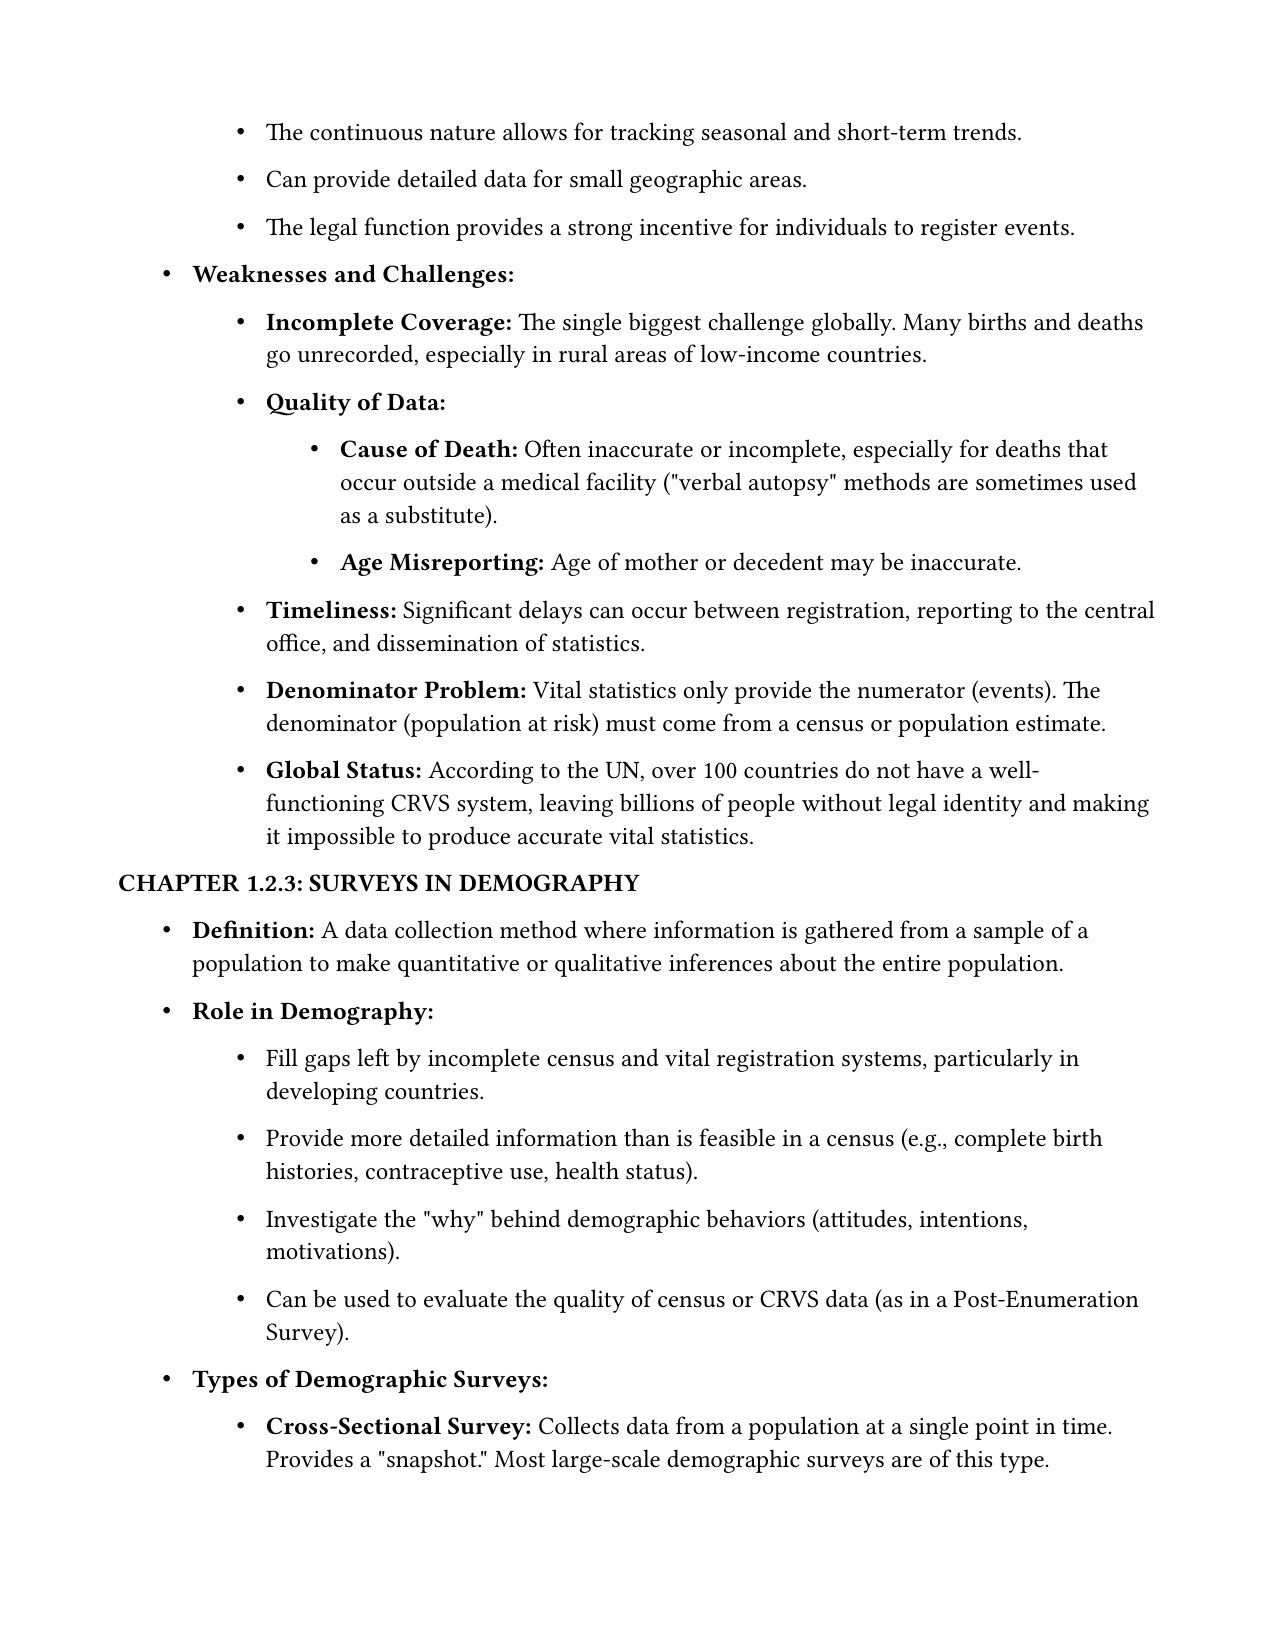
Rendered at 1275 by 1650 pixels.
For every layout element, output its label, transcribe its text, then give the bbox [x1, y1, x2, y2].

list Denominator Problem: Vital statistics only provide the numerator (events). The denominator (population at risk) must come from a census or population estimate. [236, 676, 1157, 737]
list Weaknesses and Challenges: [162, 260, 1157, 289]
list Cross-Sectional Survey: Collects data from a population at a single point in time. Provides a "snapshot." Most large-scale demographic surveys are of this type. [236, 1412, 1157, 1474]
list The continuous nature allows for tracking seasonal and short-term trends. [236, 118, 1157, 147]
list Incomplete Coverage: The single biggest challenge globally. Many births and deaths go unrecorded, especially in rural areas of low-income countries. [236, 308, 1157, 369]
list Provide more detailed information than is feasible in a census (e.g., complete birth histories, contraceptive use, health status). [236, 1124, 1157, 1186]
text CHAPTER 1.2.3: SURVEYS IN DEMOGRAPHY [118, 869, 1157, 898]
list Quality of Data: [236, 388, 1157, 416]
list Investigate the "why" behind demographic behaviors (attitudes, intentions, motivations). [236, 1204, 1157, 1266]
list Age Misreporting: Age of mother or decedent may be inaccurate. [310, 548, 1157, 577]
list Fill gaps left by incomplete census and vital registration systems, particularly in developing countries. [236, 1044, 1157, 1106]
list Can be used to evaluate the quality of census or CRVS data (as in a Post-Enumeration Survey). [236, 1285, 1157, 1346]
list The legal function provides a strong incentive for individuals to register events. [236, 213, 1157, 241]
list Global Status: According to the UN, over 100 countries do not have a well-functioning CRVS system, leaving billions of people without legal identity and making it impossible to produce accurate vital statistics. [236, 756, 1157, 850]
list Definition: A data collection method where information is gathered from a sample of a population to make quantitative or qualitative inferences about the entire population. [162, 917, 1157, 978]
list Can provide detailed data for small geographic areas. [236, 166, 1157, 194]
list Timeliness: Significant delays can occur between registration, reporting to the central office, and dissemination of statistics. [236, 596, 1157, 657]
list Cause of Death: Often inaccurate or incomplete, especially for deaths that occur outside a medical facility ("verbal autopsy" methods are sometimes used as a substitute). [310, 435, 1157, 529]
list Types of Demographic Surveys: [162, 1365, 1157, 1393]
list Role in Demography: [162, 997, 1157, 1025]
